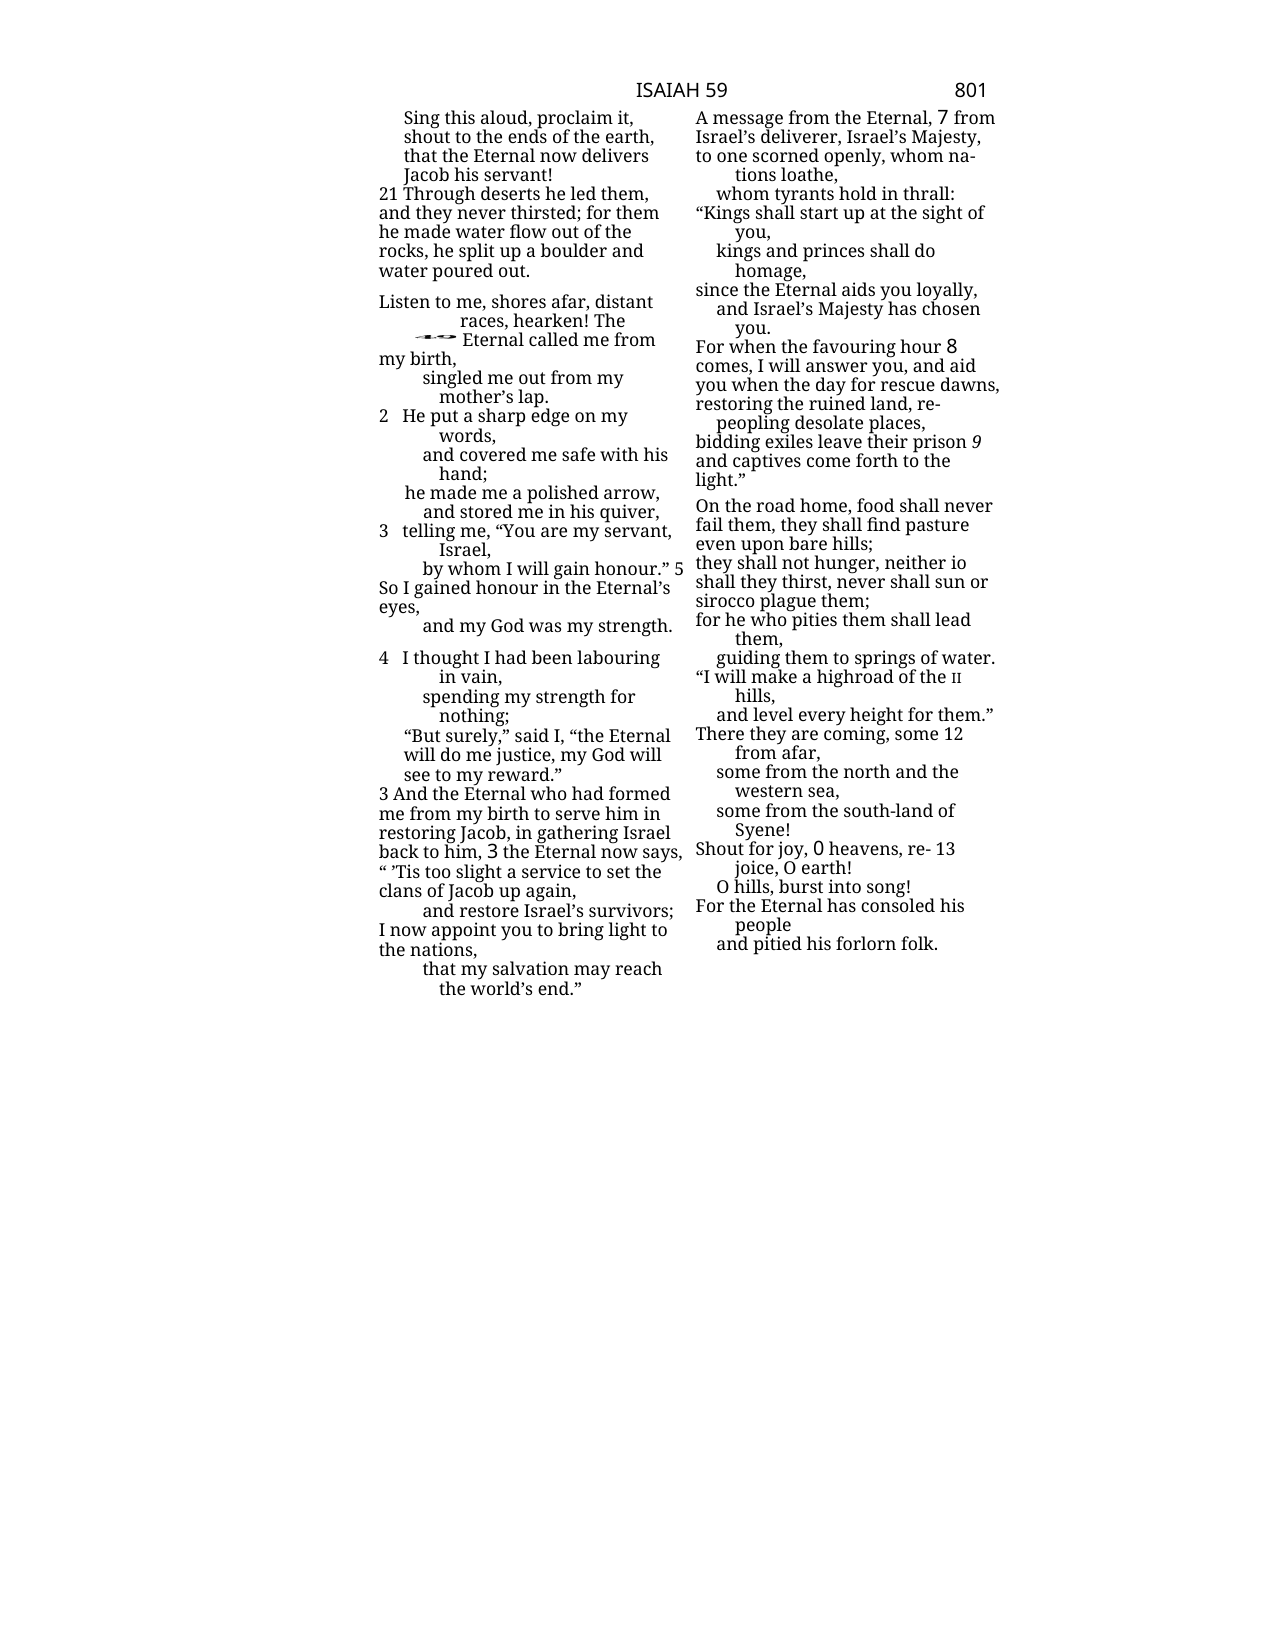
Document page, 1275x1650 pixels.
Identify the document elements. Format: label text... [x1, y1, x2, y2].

text in vain, [439, 668, 685, 687]
text to one scorned openly, whom na­tions loathe, [695, 147, 1002, 186]
text and covered me safe with his hand; [422, 446, 685, 484]
text “I will make a highroad of the ii hills, [695, 668, 1002, 706]
text by whom I will gain honour.” 5 So I gained honour in the Eter­nal’s eyes, [378, 560, 685, 617]
list telling me, “You are my servant, [378, 522, 685, 541]
text some from the south-land of Syene! [716, 802, 1002, 840]
text and restore Israel’s survivors; I now appoint you to bring light to the nations, [378, 902, 685, 960]
text words, [439, 427, 685, 446]
text some from the north and the western sea, [716, 764, 1002, 802]
text A message from the Eternal, 7 from Israel’s deliverer, Israel’s Majesty, [695, 109, 1002, 147]
text 21 Through deserts he led them, and they never thirsted; for them he made water flow out of the rocks, he split up a boulder and water poured out. [378, 186, 685, 281]
text that my salvation may reach the world’s end.” [422, 960, 685, 999]
text restoring the ruined land, re-peopling desolate places, [695, 395, 1002, 433]
text since the Eternal aids you loy­ally, [695, 281, 1002, 300]
text “But surely,” said I, “the Eter­nal will do me justice, my God will see to my re­ward.” [403, 726, 685, 785]
text kings and princes shall do homage, [716, 243, 1002, 281]
text singled me out from my mother’s lap. [422, 369, 685, 408]
text bidding exiles leave their prison 9 and captives come forth to the light.” [695, 433, 1002, 491]
text For when the favouring hour 8 comes, I will answer you, and aid you when the day for rescue dawns, [695, 338, 1002, 395]
text Listen to me, shores afar, distant races, hearken! The Eternal called me from my birth, [378, 293, 685, 369]
text he made me a polished arrow, and stored me in his quiver, [378, 484, 660, 522]
text On the road home, food shall never fail them, they shall find pasture even upon bare hills; [695, 497, 1002, 554]
list I thought I had been labouring [378, 648, 685, 668]
text Shout for joy, 0 heavens, re- 13 joice, O earth! [695, 840, 1002, 878]
list He put a sharp edge on my [378, 408, 685, 427]
text and my God was my strength. [422, 617, 685, 636]
text they shall not hunger, neither io shall they thirst, never shall sun or sirocco plague them; [695, 554, 1002, 611]
text Sing this aloud, proclaim it, shout to the ends of the earth, that the Eternal now delivers Jacob his servant! [403, 109, 685, 186]
text 3 And the Eternal who had formed me from my birth to serve him in restoring Jacob, in gathering Israel back to him, 3 the Eternal now says, “ ’Tis too slight a service to set the clans of Jacob up again, [378, 785, 685, 902]
text Israel, [439, 541, 685, 560]
text whom tyrants hold in thrall: [716, 186, 1002, 204]
text For the Eternal has consoled his people [695, 897, 1002, 935]
text and level every height for them.” [716, 706, 1002, 726]
text for he who pities them shall lead them, [695, 611, 1002, 649]
text guiding them to springs of water. [716, 649, 1002, 668]
text and Israel’s Majesty has chosen you. [716, 300, 1002, 338]
text O hills, burst into song! [716, 878, 1002, 897]
text There they are coming, some 12 from afar, [695, 726, 1002, 764]
picture [415, 335, 457, 339]
text spending my strength for nothing; [422, 687, 685, 726]
text “Kings shall start up at the sight of you, [695, 204, 1002, 243]
text and pitied his forlorn folk. [716, 935, 1002, 954]
